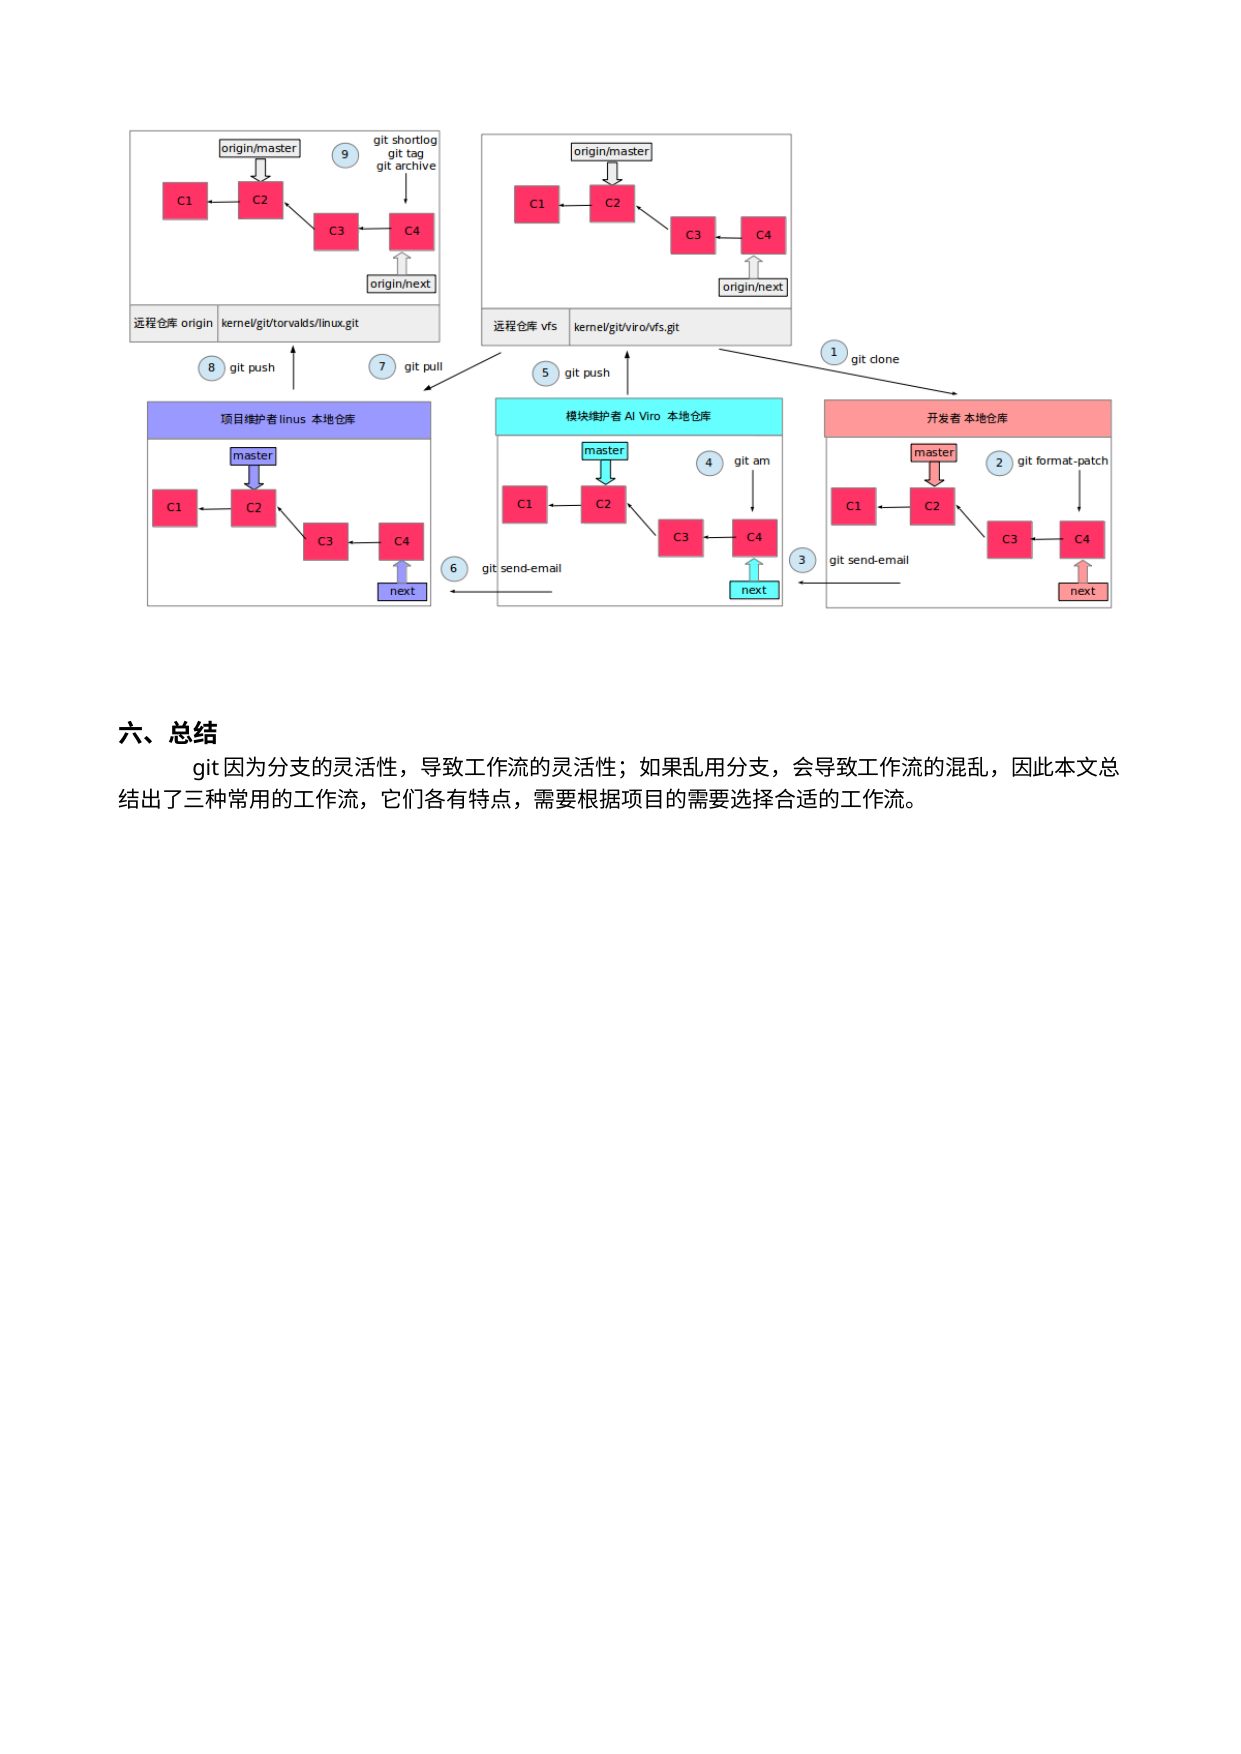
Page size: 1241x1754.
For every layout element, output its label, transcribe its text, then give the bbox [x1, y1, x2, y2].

picture [118, 118, 1123, 625]
text git因为分支的灵活性，导致工作流的灵活性；如果乱用分支，会导致工作流的混乱，因此本文总结出了三种常用的工作流，它们各有特点，需要根据项目的需要选择合适的工作流。 [118, 750, 1122, 813]
text 六、总结 [118, 713, 1122, 750]
